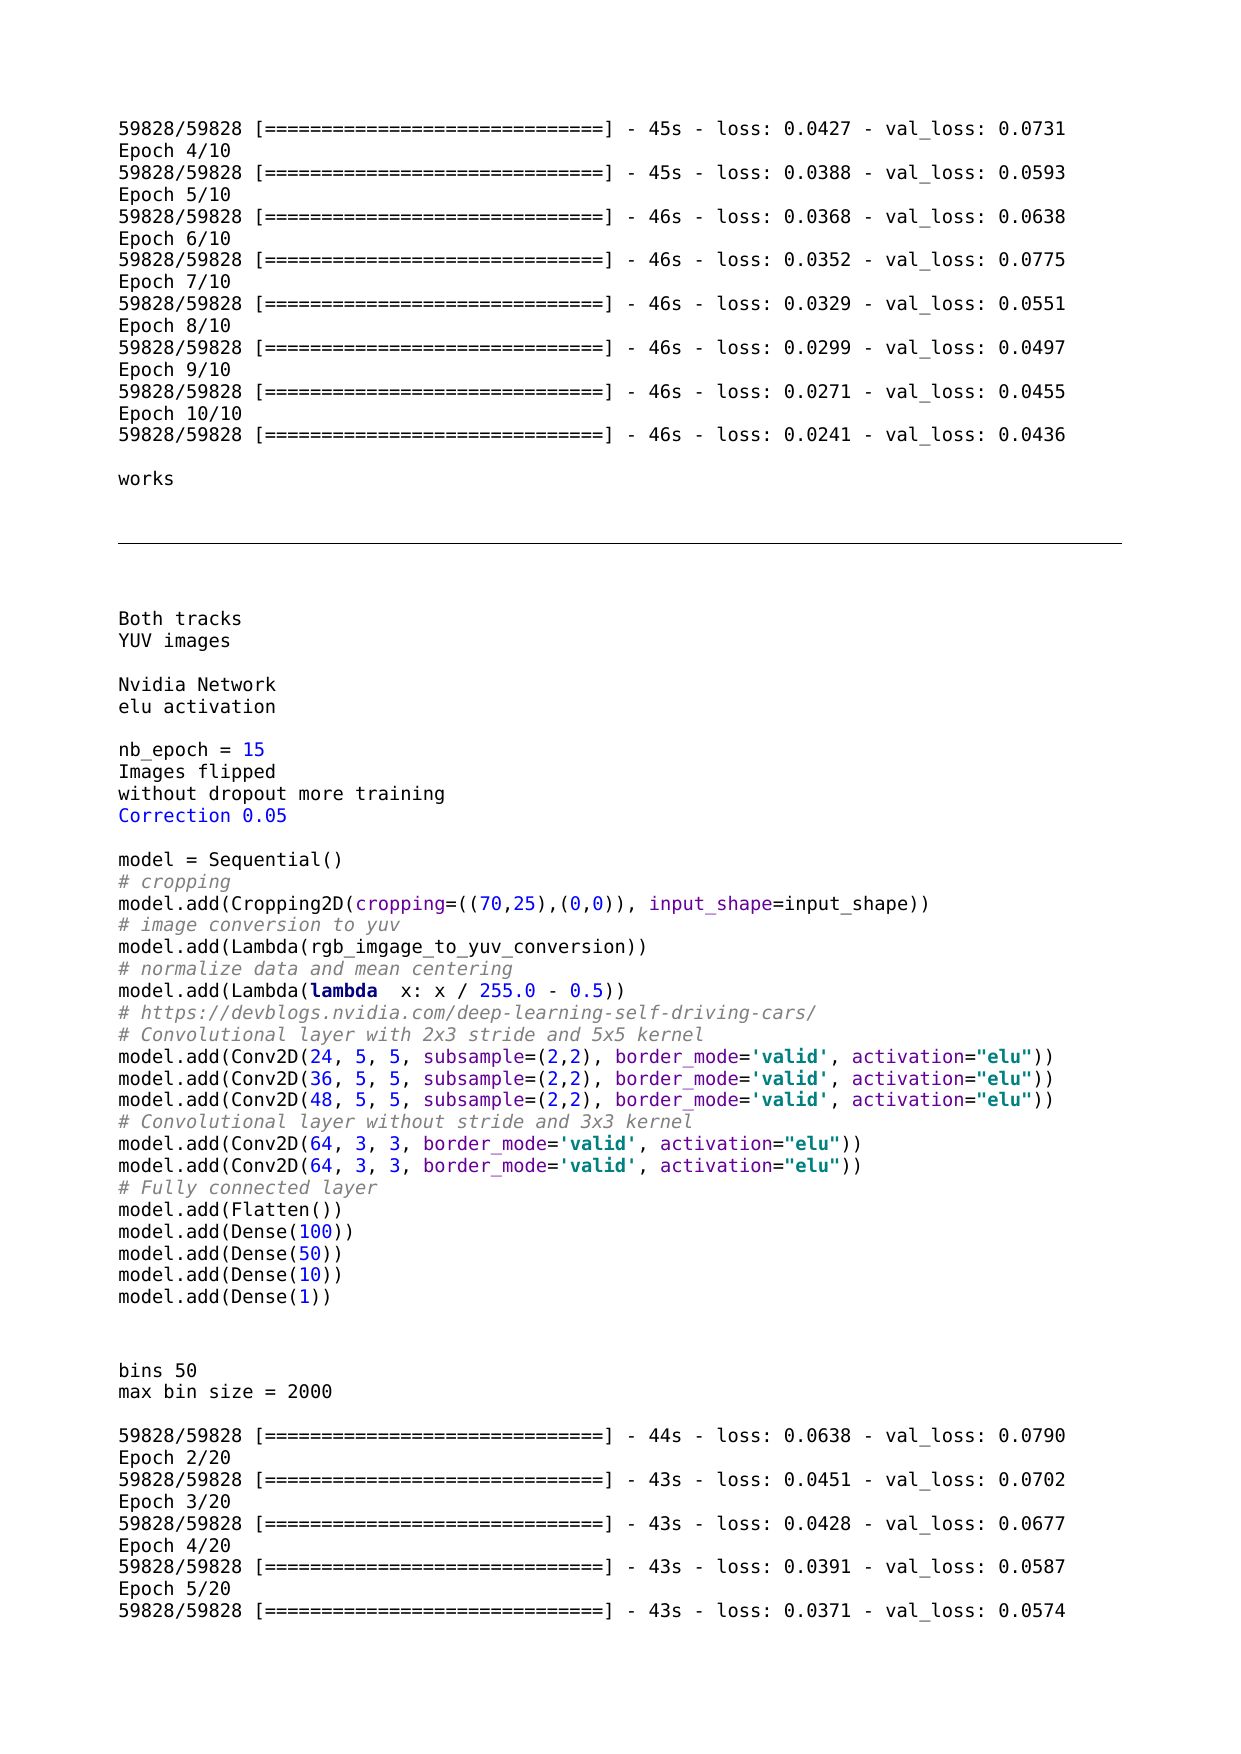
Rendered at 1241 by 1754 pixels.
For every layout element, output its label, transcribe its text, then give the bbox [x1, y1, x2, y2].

text Epoch 7/10 [118, 271, 1122, 293]
text Epoch 10/10 [118, 402, 1122, 424]
text 59828/59828 [==============================] - 46s - loss: 0.0368 - val_loss: 0.0638 [118, 206, 1122, 227]
text 59828/59828 [==============================] - 45s - loss: 0.0388 - val_loss: 0.0593 [118, 162, 1122, 184]
text # cropping [118, 871, 1122, 893]
text Epoch 5/20 [118, 1578, 1122, 1600]
text model.add(Conv2D(48, 5, 5, subsample=(2,2), border_mode='valid', activation="elu")) [118, 1089, 1122, 1111]
text # normalize data and mean centering [118, 958, 1122, 980]
text Epoch 5/10 [118, 184, 1122, 206]
text Epoch 8/10 [118, 315, 1122, 337]
text without dropout more training [118, 783, 1122, 805]
text Epoch 6/10 [118, 227, 1122, 249]
text # Convolutional layer without stride and 3x3 kernel [118, 1111, 1122, 1133]
text Correction 0.05 [118, 805, 1122, 827]
text # image conversion to yuv [118, 914, 1122, 936]
text works [118, 468, 1122, 490]
text model.add(Conv2D(36, 5, 5, subsample=(2,2), border_mode='valid', activation="elu")) [118, 1068, 1122, 1089]
text model.add(Conv2D(64, 3, 3, border_mode='valid', activation="elu")) [118, 1133, 1122, 1155]
text 59828/59828 [==============================] - 43s - loss: 0.0428 - val_loss: 0.0677 [118, 1513, 1122, 1534]
text 59828/59828 [==============================] - 46s - loss: 0.0352 - val_loss: 0.0775 [118, 249, 1122, 271]
text # https://devblogs.nvidia.com/deep-learning-self-driving-cars/ [118, 1002, 1122, 1024]
text 59828/59828 [==============================] - 44s - loss: 0.0638 - val_loss: 0.0790 [118, 1425, 1122, 1447]
text elu activation [118, 696, 1122, 718]
text nb_epoch = 15 [118, 739, 1122, 761]
text 59828/59828 [==============================] - 46s - loss: 0.0241 - val_loss: 0.0436 [118, 424, 1122, 446]
text 59828/59828 [==============================] - 45s - loss: 0.0427 - val_loss: 0.0731 [118, 118, 1122, 140]
text model = Sequential() [118, 849, 1122, 871]
text model.add(Lambda(rgb_imgage_to_yuv_conversion)) [118, 936, 1122, 958]
text model.add(Conv2D(64, 3, 3, border_mode='valid', activation="elu")) [118, 1155, 1122, 1177]
text Epoch 3/20 [118, 1491, 1122, 1513]
text Epoch 9/10 [118, 359, 1122, 381]
text 59828/59828 [==============================] - 46s - loss: 0.0299 - val_loss: 0.0497 [118, 337, 1122, 359]
text model.add(Dense(10)) [118, 1264, 1122, 1286]
text model.add(Dense(1)) [118, 1286, 1122, 1308]
text 59828/59828 [==============================] - 46s - loss: 0.0271 - val_loss: 0.0455 [118, 381, 1122, 402]
text model.add(Dense(50)) [118, 1243, 1122, 1264]
text model.add(Dense(100)) [118, 1221, 1122, 1243]
text Epoch 4/10 [118, 140, 1122, 162]
text model.add(Conv2D(24, 5, 5, subsample=(2,2), border_mode='valid', activation="elu")) [118, 1046, 1122, 1068]
text # Convolutional layer with 2x3 stride and 5x5 kernel [118, 1024, 1122, 1046]
text Nvidia Network [118, 674, 1122, 696]
text 59828/59828 [==============================] - 43s - loss: 0.0371 - val_loss: 0.0574 [118, 1600, 1122, 1622]
text 59828/59828 [==============================] - 43s - loss: 0.0451 - val_loss: 0.0702 [118, 1469, 1122, 1491]
text 59828/59828 [==============================] - 43s - loss: 0.0391 - val_loss: 0.0587 [118, 1556, 1122, 1578]
text Epoch 2/20 [118, 1447, 1122, 1469]
text Images flipped [118, 761, 1122, 783]
text max bin size = 2000 [118, 1381, 1122, 1403]
text model.add(Flatten()) [118, 1199, 1122, 1221]
text # Fully connected layer [118, 1177, 1122, 1199]
text model.add(Lambda(lambda x: x / 255.0 - 0.5)) [118, 980, 1122, 1002]
text 59828/59828 [==============================] - 46s - loss: 0.0329 - val_loss: 0.0551 [118, 293, 1122, 315]
text Both tracks [118, 608, 1122, 630]
text Epoch 4/20 [118, 1534, 1122, 1556]
text bins 50 [118, 1359, 1122, 1381]
text YUV images [118, 630, 1122, 652]
text model.add(Cropping2D(cropping=((70,25),(0,0)), input_shape=input_shape)) [118, 893, 1122, 914]
